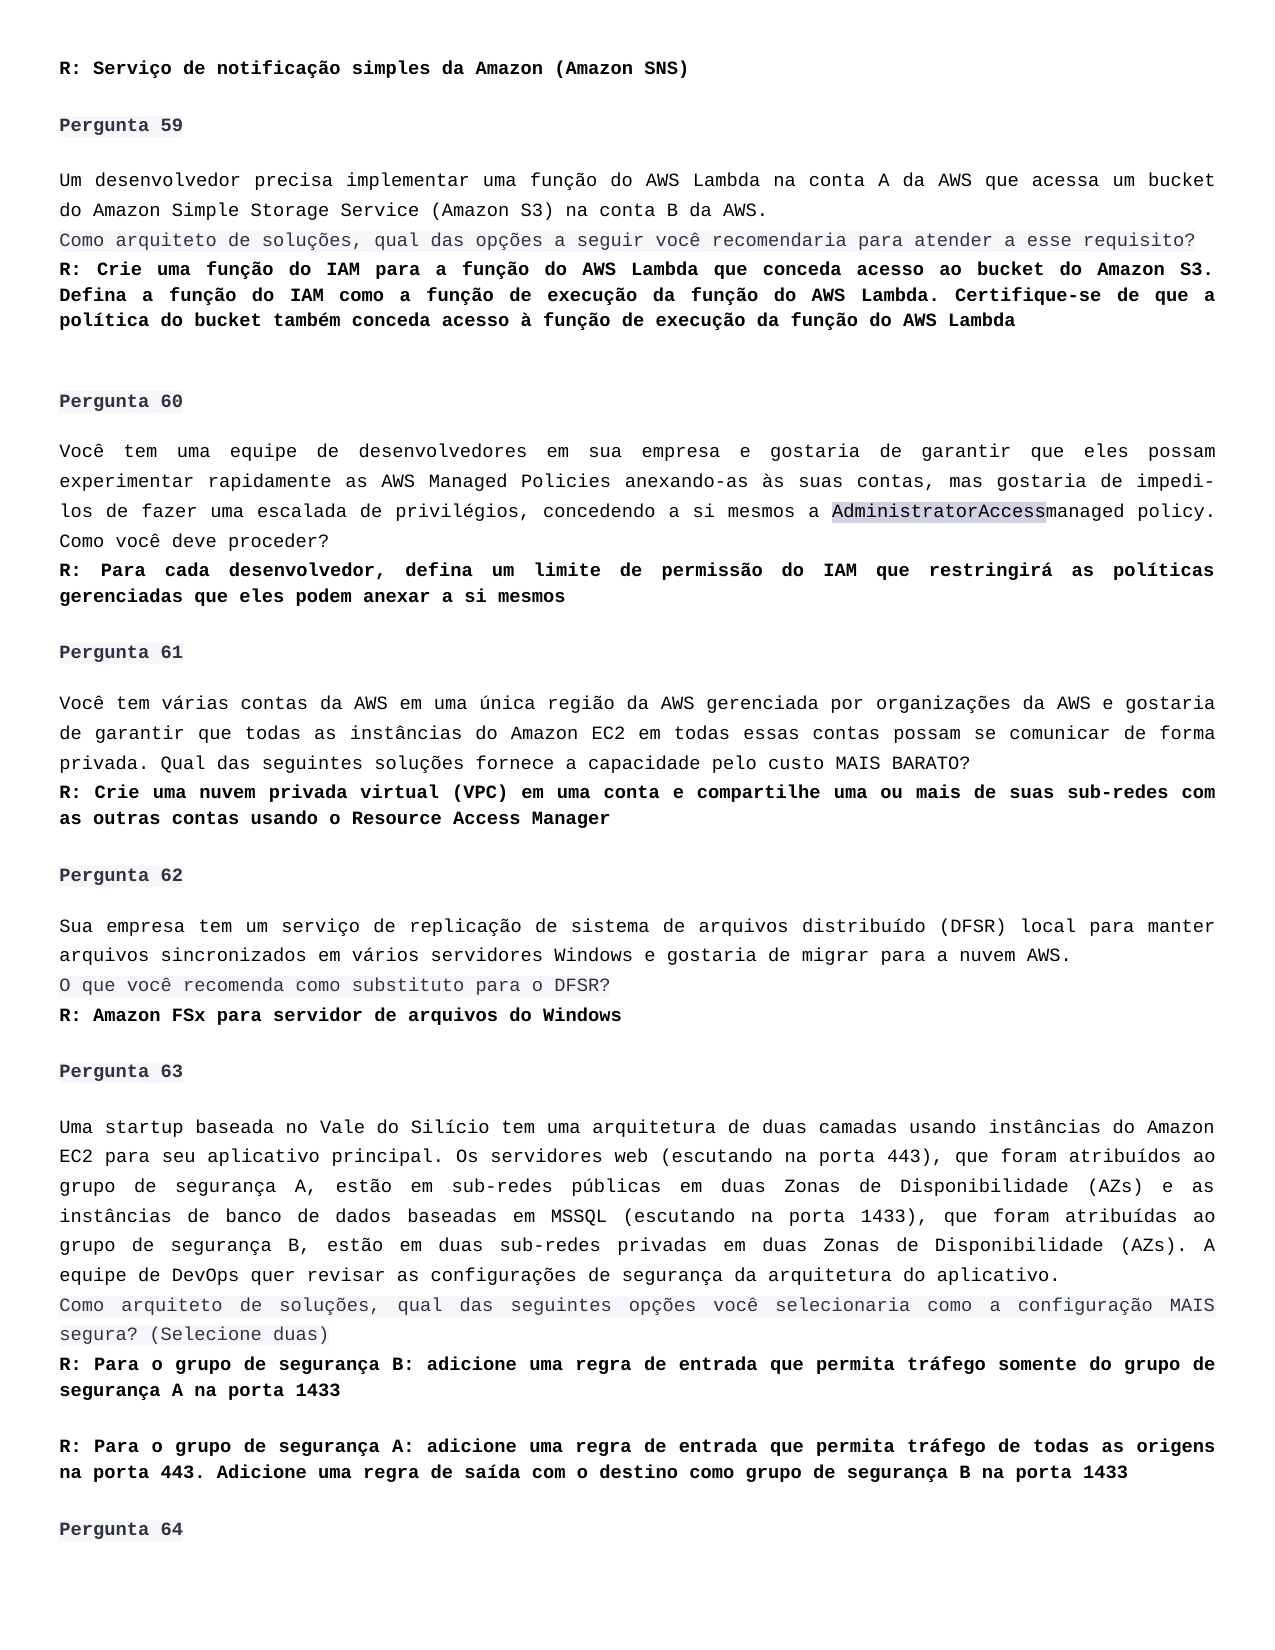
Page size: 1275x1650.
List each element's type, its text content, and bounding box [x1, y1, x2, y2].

text R: Para o grupo de segurança B: adicione uma regra de entrada que permita tráfego somente do grupo de segurança A na porta 1433 [59, 1355, 1216, 1402]
text Pergunta 61 [59, 643, 1216, 664]
text Você tem uma equipe de desenvolvedores em sua empresa e gostaria de garantir que eles possam experimentar rapidamente as AWS Managed Policies anexando-as às suas contas, mas gostaria de impedi-los de fazer uma escalada de privilégios, concedendo a si mesmos a AdministratorAccessmanaged policy. Como você deve proceder? [59, 442, 1216, 553]
text Pergunta 63 [59, 1062, 1216, 1083]
text Como arquiteto de soluções, qual das opções a seguir você recomendaria para atender a esse requisito? [59, 230, 1216, 252]
text Pergunta 59 [59, 116, 1216, 137]
text R: Serviço de notificação simples da Amazon (Amazon SNS) [59, 59, 1216, 80]
text Pergunta 64 [59, 1519, 1216, 1541]
text Pergunta 60 [59, 391, 1216, 413]
text Uma startup baseada no Vale do Silício tem uma arquitetura de duas camadas usando instâncias do Amazon EC2 para seu aplicativo principal. Os servidores web (escutando na porta 443), que foram atribuídos ao grupo de segurança A, estão em sub-redes públicas em duas Zonas de Disponibilidade (AZs) e as instâncias de banco de dados baseadas em MSSQL (escutando na porta 1433), que foram atribuídas ao grupo de segurança B, estão em duas sub-redes privadas em duas Zonas de Disponibilidade (AZs). A equipe de DevOps quer revisar as configurações de segurança da arquitetura do aplicativo. [59, 1117, 1216, 1287]
text O que você recomenda como substituto para o DFSR? [59, 976, 1216, 997]
text Sua empresa tem um serviço de replicação de sistema de arquivos distribuído (DFSR) local para manter arquivos sincronizados em vários servidores Windows e gostaria de migrar para a nuvem AWS. [59, 916, 1216, 967]
text Pergunta 62 [59, 866, 1216, 887]
text R: Para cada desenvolvedor, defina um limite de permissão do IAM que restringirá as políticas gerenciadas que eles podem anexar a si mesmos [59, 561, 1216, 608]
text R: Crie uma função do IAM para a função do AWS Lambda que conceda acesso ao bucket do Amazon S3. Defina a função do IAM como a função de execução da função do AWS Lambda. Certifique-se de que a política do bucket também conceda acesso à função de execução da função do AWS Lambda [59, 260, 1216, 332]
text R: Crie uma nuvem privada virtual (VPC) em uma conta e compartilhe uma ou mais de suas sub-redes com as outras contas usando o Resource Access Manager [59, 783, 1216, 830]
text R: Amazon FSx para servidor de arquivos do Windows [59, 1005, 1216, 1027]
text Você tem várias contas da AWS em uma única região da AWS gerenciada por organizações da AWS e gostaria de garantir que todas as instâncias do Amazon EC2 em todas essas contas possam se comunicar de forma privada. Qual das seguintes soluções fornece a capacidade pelo custo MAIS BARATO? [59, 694, 1216, 775]
text R: Para o grupo de segurança A: adicione uma regra de entrada que permita tráfego de todas as origens na porta 443. Adicione uma regra de saída com o destino como grupo de segurança B na porta 1433 [59, 1437, 1216, 1484]
text Como arquiteto de soluções, qual das seguintes opções você selecionaria como a configuração MAIS segura? (Selecione duas) [59, 1296, 1216, 1346]
text Um desenvolvedor precisa implementar uma função do AWS Lambda na conta A da AWS que acessa um bucket do Amazon Simple Storage Service (Amazon S3) na conta B da AWS. [59, 171, 1216, 222]
